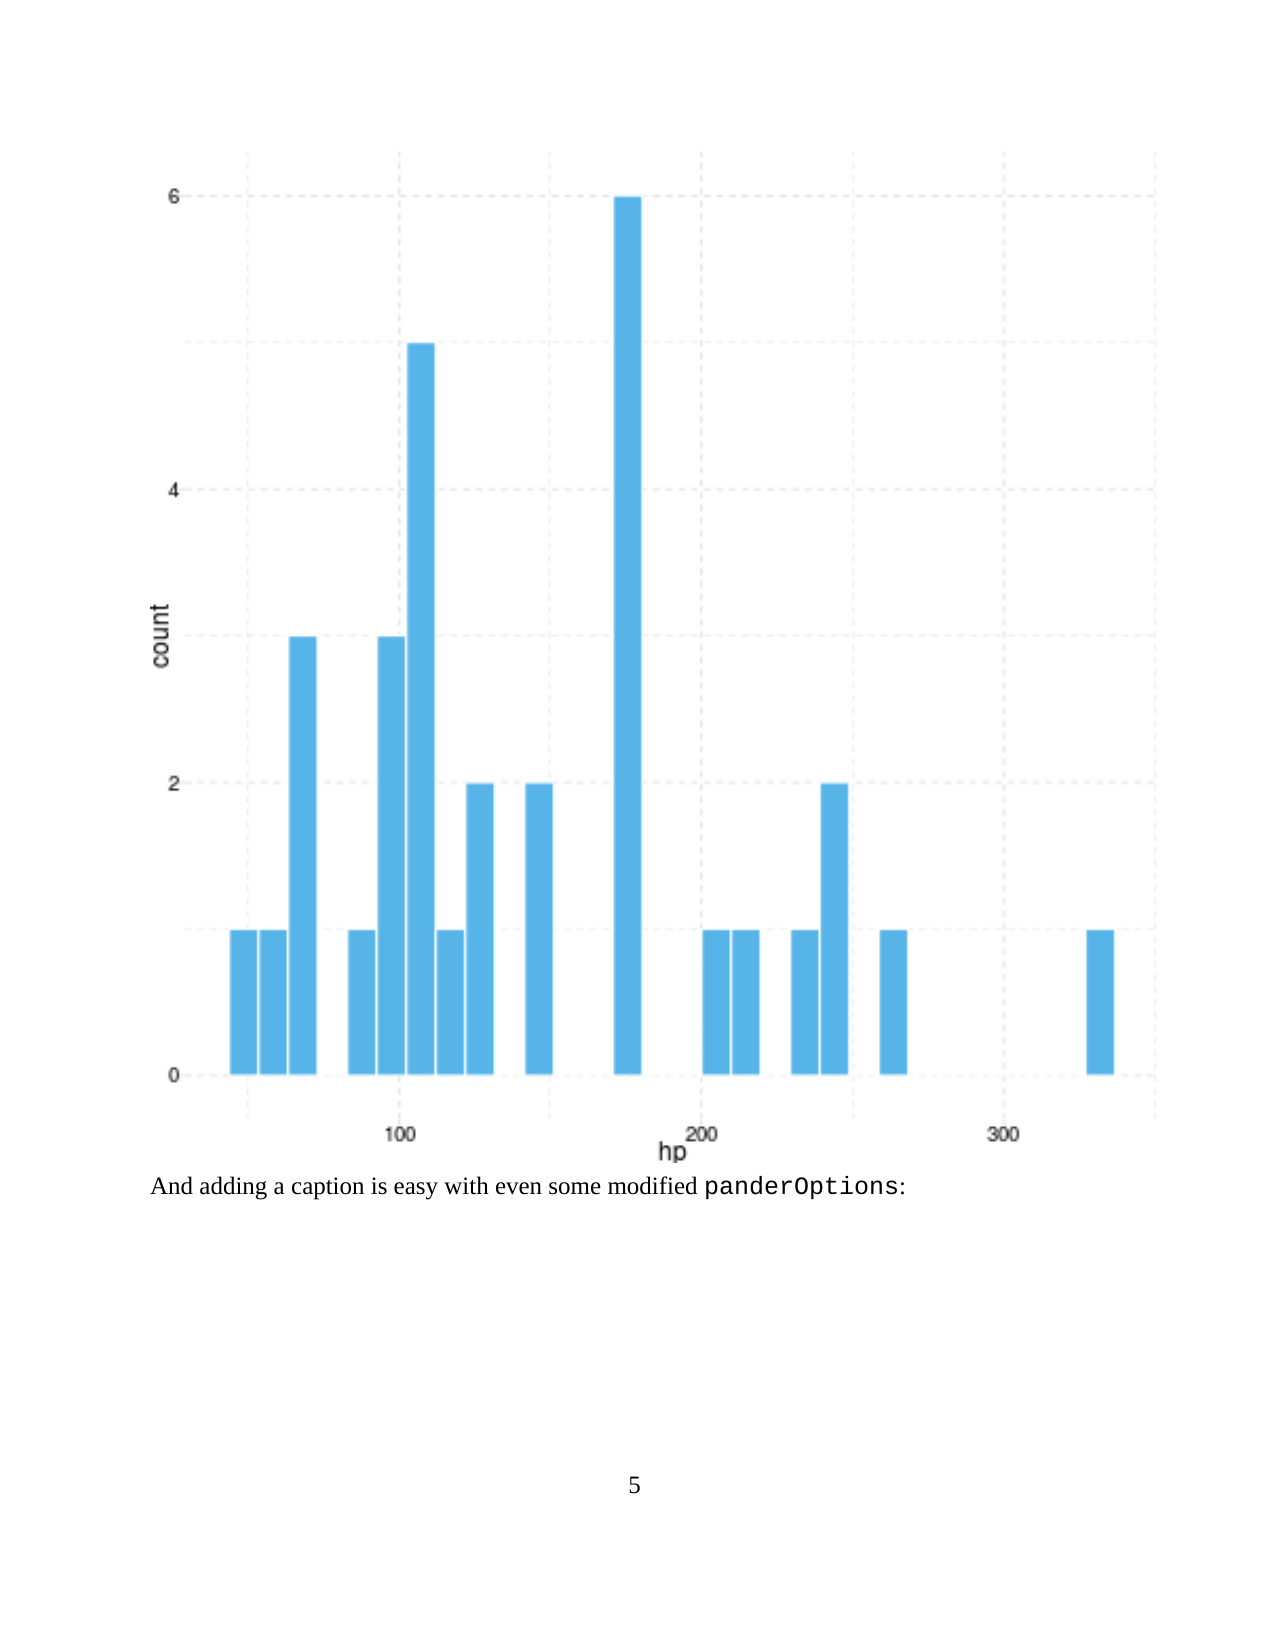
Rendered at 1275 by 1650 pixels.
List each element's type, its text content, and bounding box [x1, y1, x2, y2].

picture [150, 150, 1163, 1163]
text And adding a caption is easy with even some modified panderOptions: [150, 1171, 1125, 1202]
